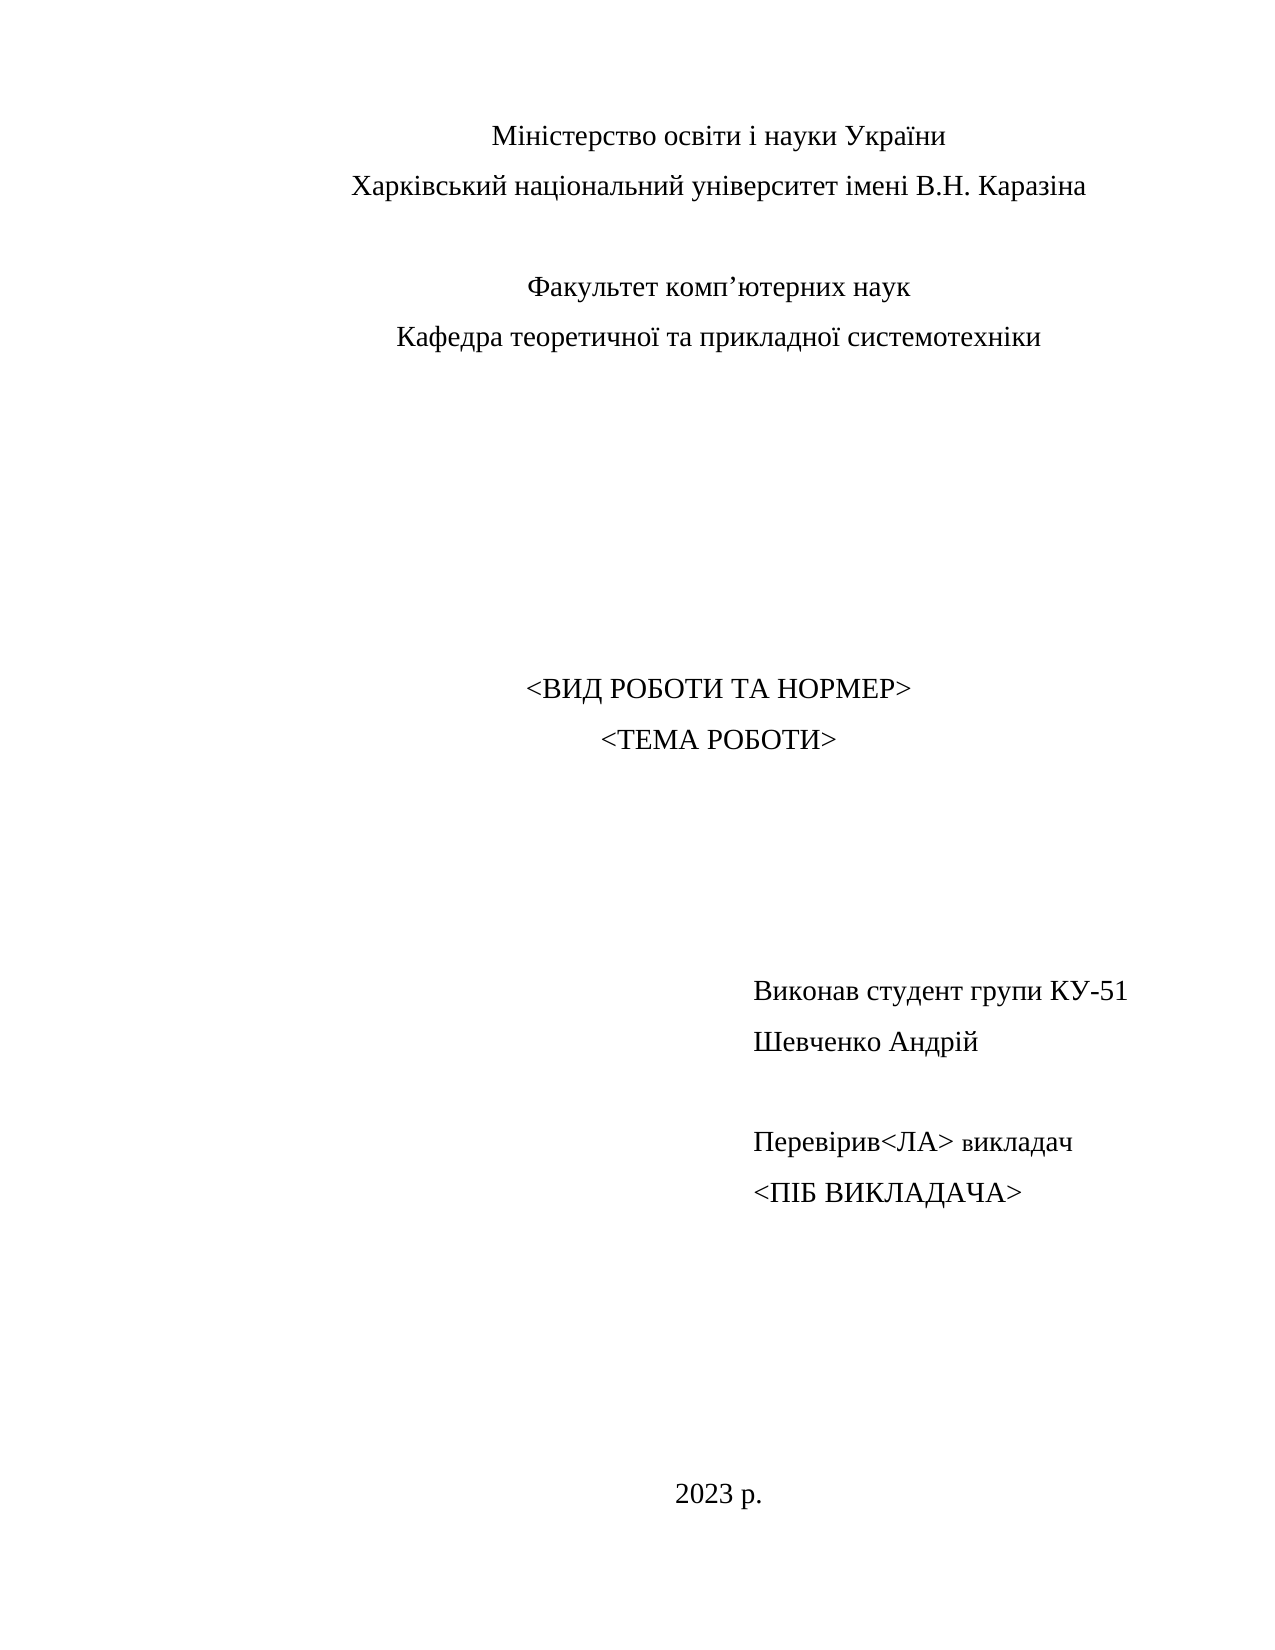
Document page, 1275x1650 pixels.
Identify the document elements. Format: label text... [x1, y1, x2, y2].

text <ТЕМА РОБОТИ> [177, 722, 1186, 755]
text Міністерство освіти і науки України [177, 118, 1186, 152]
text Харківський національний університет імені В.Н. Каразіна [177, 168, 1186, 202]
text Виконав студент групи КУ-51 [177, 973, 1186, 1007]
text <ПІБ ВИКЛАДАЧА> [177, 1175, 1186, 1208]
text Шевченко Андрій [177, 1024, 1186, 1057]
text <ВИД РОБОТИ ТА НОРМЕР> [177, 672, 1186, 705]
text 2023 р. [177, 1477, 1186, 1510]
text Кафедра теоретичної та прикладної системотехніки [177, 319, 1186, 353]
text Факультет комп’ютерних наук [177, 269, 1186, 303]
text Перевірив<ЛА> викладач [177, 1124, 1186, 1158]
